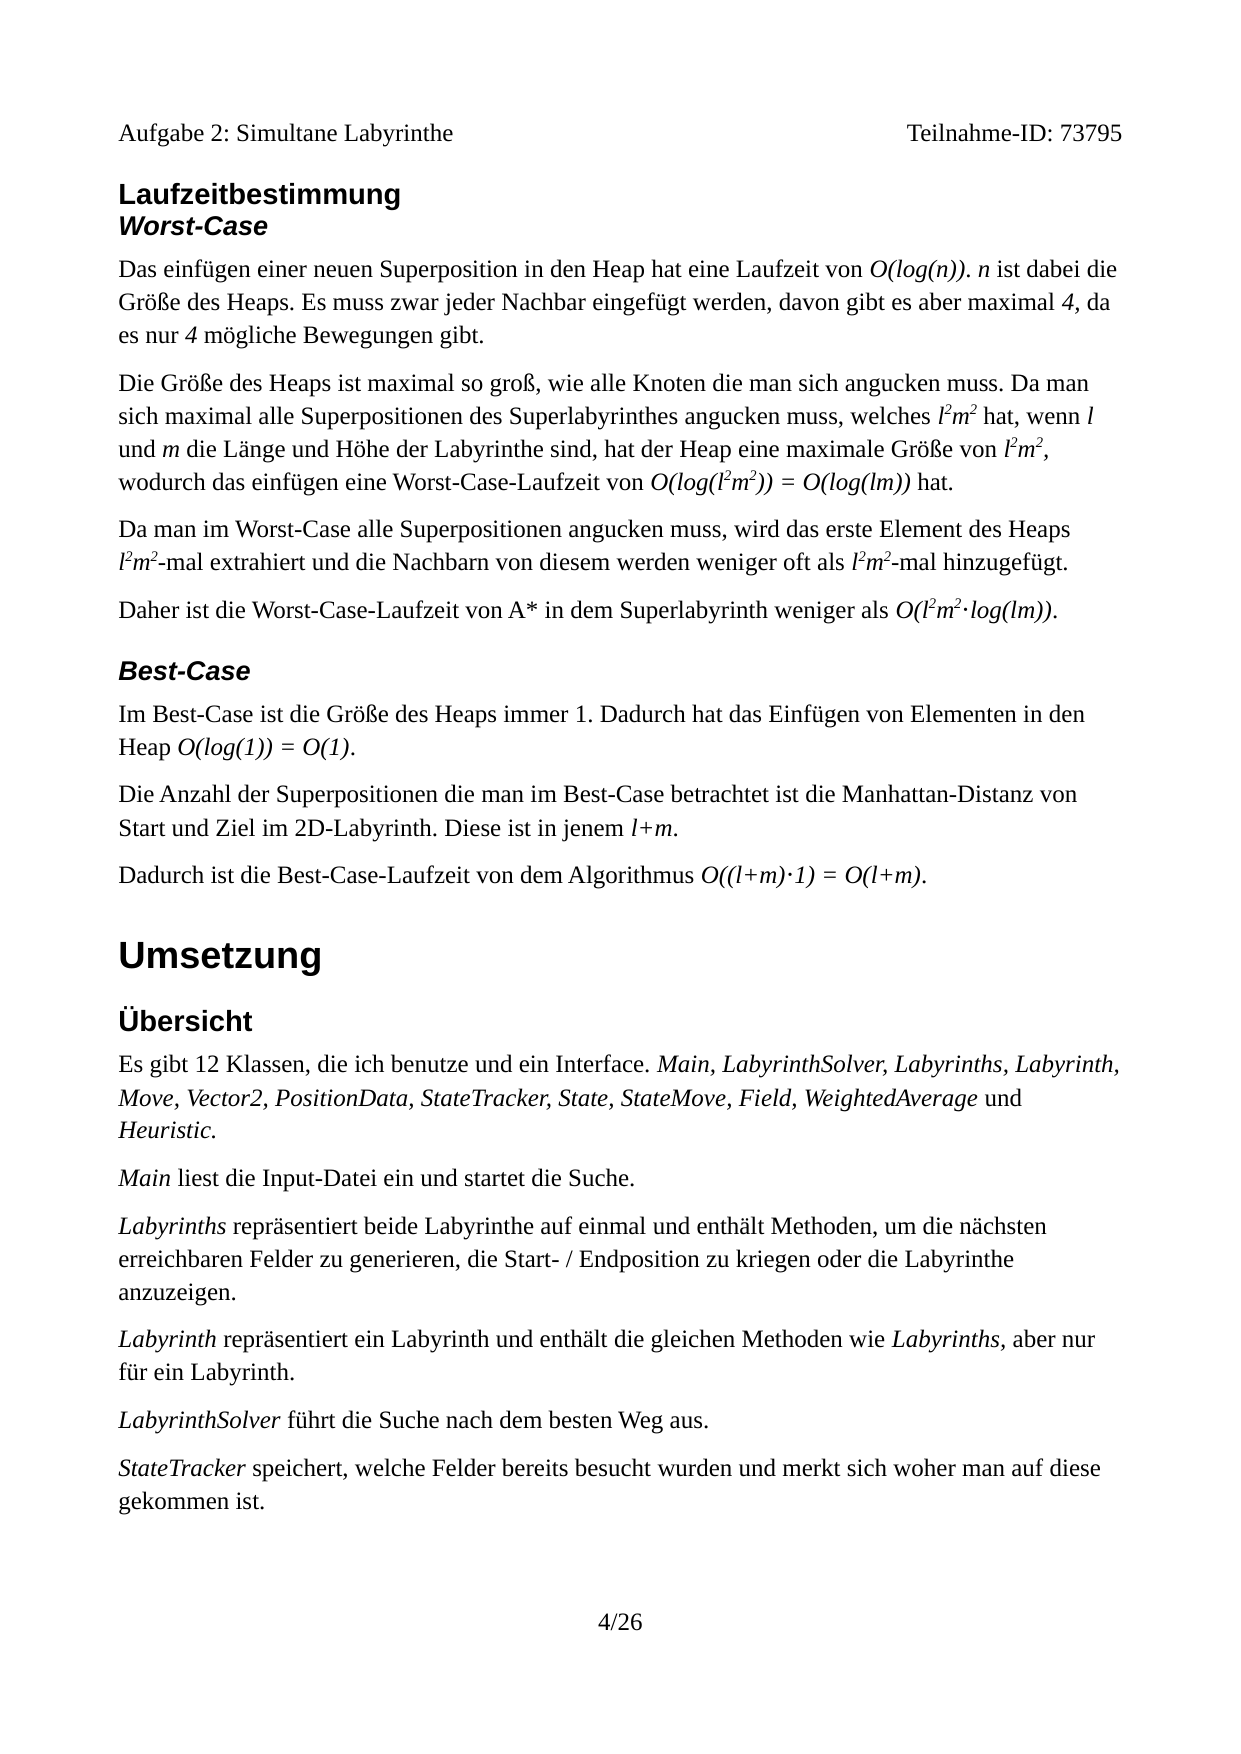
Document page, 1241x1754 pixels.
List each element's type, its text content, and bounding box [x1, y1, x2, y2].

text Dadurch ist die Best-Case-Laufzeit von dem Algorithmus O((l+m)⋅1) = O(l+m). [118, 860, 1122, 889]
subtitle Umsetzung [118, 933, 1122, 976]
text StateTracker speichert, welche Felder bereits besucht wurden und merkt sich woher man auf diese gekommen ist. [118, 1453, 1122, 1514]
text Es gibt 12 Klassen, die ich benutze und ein Interface. Main, LabyrinthSolver, Labyrinths, Labyrinth, Move, Vector2, PositionData, StateTracker, State, StateMove, Field, WeightedAverage und Heuristic. [118, 1049, 1122, 1144]
text Da man im Worst-Case alle Superpositionen angucken muss, wird das erste Element des Heaps l2m2-mal extrahiert und die Nachbarn von diesem werden weniger oft als l2m2-mal hinzugefügt. [118, 514, 1122, 576]
subtitle Worst-Case [118, 210, 1122, 242]
text LabyrinthSolver führt die Suche nach dem besten Weg aus. [118, 1405, 1122, 1434]
text Labyrinths repräsentiert beide Labyrinthe auf einmal und enthält Methoden, um die nächsten erreichbaren Felder zu generieren, die Start- / Endposition zu kriegen oder die Labyrinthe anzuzeigen. [118, 1211, 1122, 1306]
text Im Best-Case ist die Größe des Heaps immer 1. Dadurch hat das Einfügen von Elementen in den Heap O(log(1)) = O(1). [118, 699, 1122, 761]
subtitle Übersicht [118, 1003, 1122, 1037]
text Die Größe des Heaps ist maximal so groß, wie alle Knoten die man sich angucken muss. Da man sich maximal alle Superpositionen des Superlabyrinthes angucken muss, welches l2m2 hat, wenn l und m die Länge und Höhe der Labyrinthe sind, hat der Heap eine maximale Größe von l2m2, wodurch das einfügen eine Worst-Case-Laufzeit von O(log(l2m2)) = O(log(lm)) hat. [118, 368, 1122, 496]
text Daher ist die Worst-Case-Laufzeit von A* in dem Superlabyrinth weniger als O(l2m2⋅log(lm)). [118, 595, 1122, 624]
subtitle Laufzeitbestimmung [118, 177, 1122, 210]
text Das einfügen einer neuen Superposition in den Heap hat eine Laufzeit von O(log(n)). n ist dabei die Größe des Heaps. Es muss zwar jeder Nachbar eingefügt werden, davon gibt es aber maximal 4, da es nur 4 mögliche Bewegungen gibt. [118, 254, 1122, 349]
text Die Anzahl der Superpositionen die man im Best-Case betrachtet ist die Manhattan-Distanz von Start und Ziel im 2D-Labyrinth. Diese ist in jenem l+m. [118, 779, 1122, 841]
text Main liest die Input-Datei ein und startet die Suche. [118, 1163, 1122, 1192]
subtitle Best-Case [118, 655, 1122, 686]
text Labyrinth repräsentiert ein Labyrinth und enthält die gleichen Methoden wie Labyrinths, aber nur für ein Labyrinth. [118, 1324, 1122, 1386]
